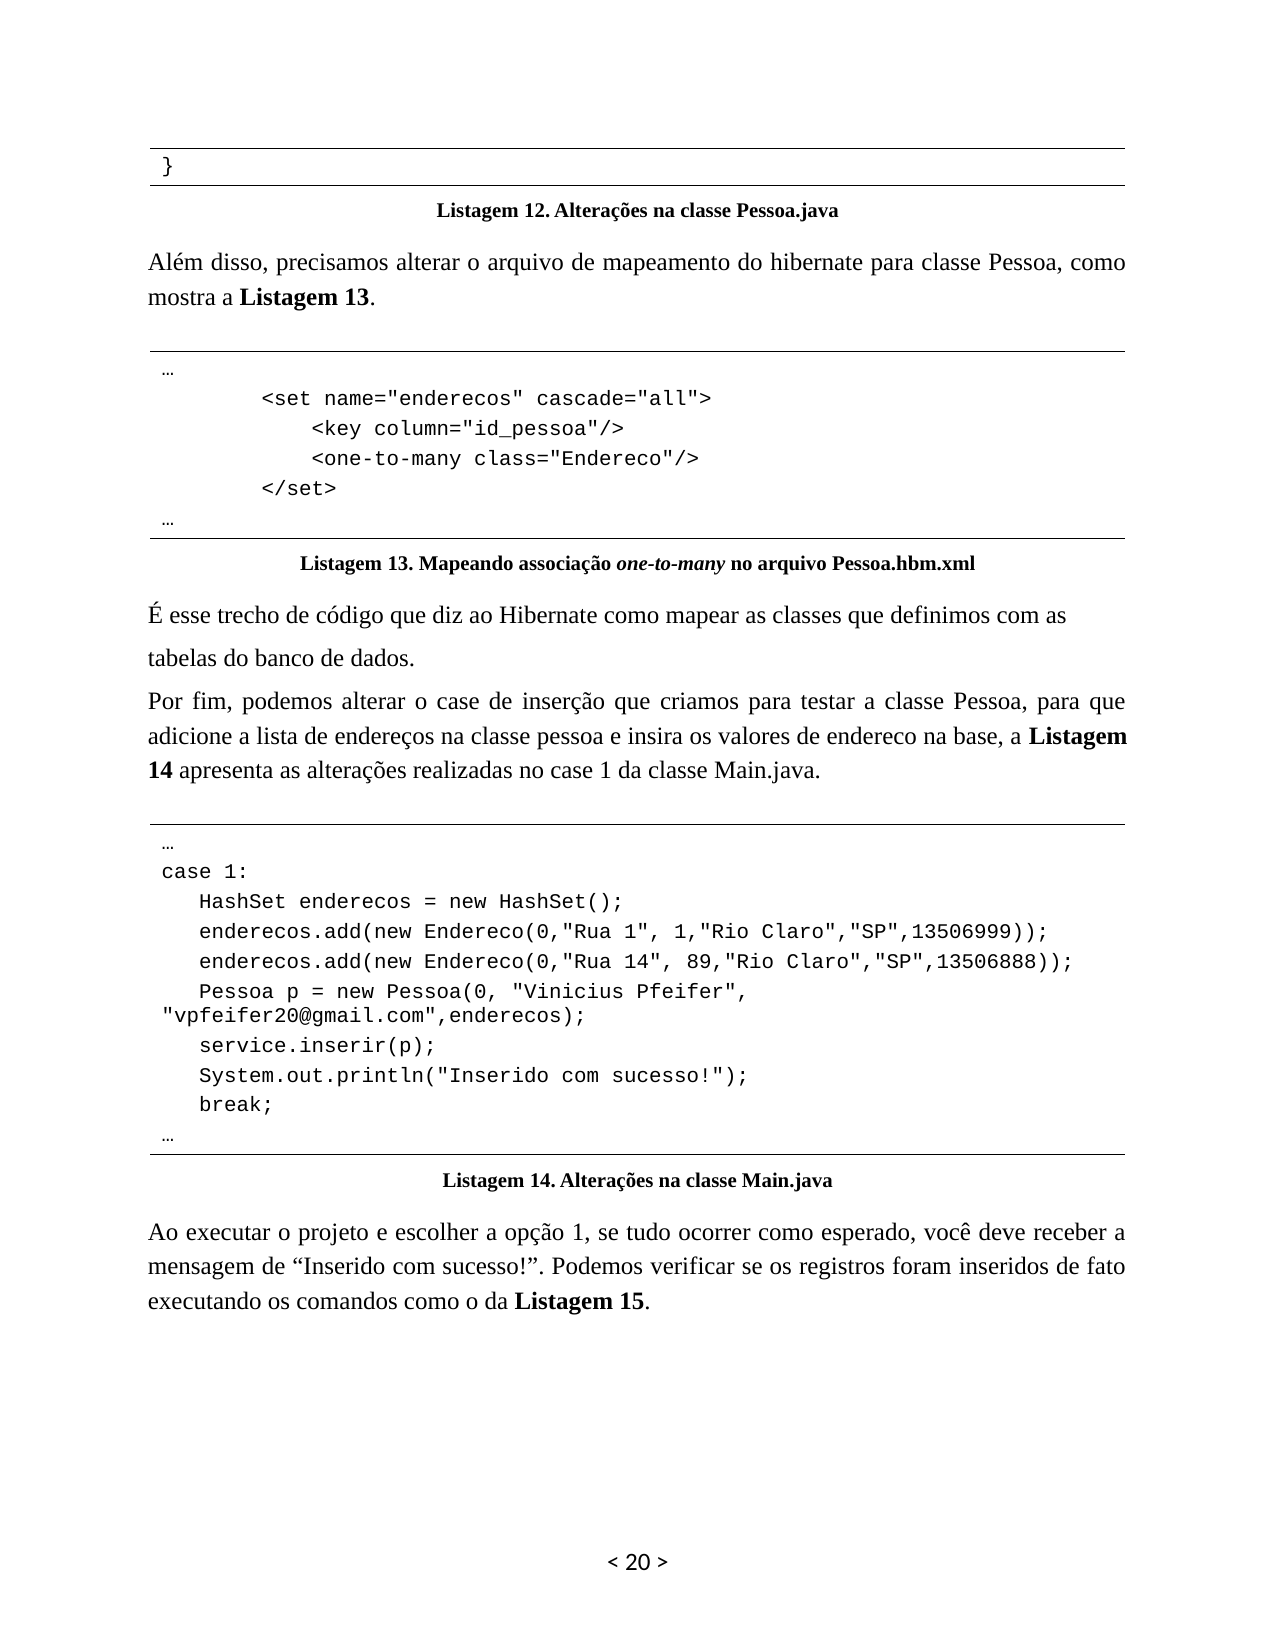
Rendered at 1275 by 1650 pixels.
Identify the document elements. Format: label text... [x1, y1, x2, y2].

text Listagem 14. Alterações na classe Main.java [148, 1168, 1127, 1192]
table_header } [150, 149, 1125, 185]
text Além disso, precisamos alterar o arquivo de mapeamento do hibernate para classe Pessoa, como mostra a Listagem 13. [148, 247, 1127, 311]
text É esse trecho de código que diz ao Hibernate como mapear as classes que definimos com as tabelas do banco de dados. [148, 600, 1127, 672]
text Listagem 13. Mapeando associação one-to-many no arquivo Pessoa.hbm.xml [148, 551, 1127, 575]
text Listagem 12. Alterações na classe Pessoa.java [148, 198, 1127, 222]
table_header … case 1: HashSet enderecos = new HashSet(); enderecos.add(new Endereco(0,"Rua 1", 1,"Rio Claro","SP",13506999)); enderecos.add(new Endereco(0,"Rua 14", 89,"Rio Claro","SP",13506888)); Pessoa p = new Pessoa(0, "Vinicius Pfeifer", "vpfeifer20@gmail.com",enderecos); service.inserir(p); System.out.println("Inserido com sucesso!"); break; … [150, 825, 1125, 1154]
text Por fim, podemos alterar o case de inserção que criamos para testar a classe Pessoa, para que adicione a lista de endereços na classe pessoa e insira os valores de endereco na base, a Listagem 14 apresenta as alterações realizadas no case 1 da classe Main.java. [148, 686, 1127, 784]
text Ao executar o projeto e escolher a opção 1, se tudo ocorrer como esperado, você deve receber a mensagem de “Inserido com sucesso!”. Podemos verificar se os registros foram inseridos de fato executando os comandos como o da Listagem 15. [148, 1217, 1127, 1314]
table_header … <set name="enderecos" cascade="all"> <key column="id_pessoa"/> <one-to-many class="Endereco"/> </set> … [150, 352, 1125, 538]
